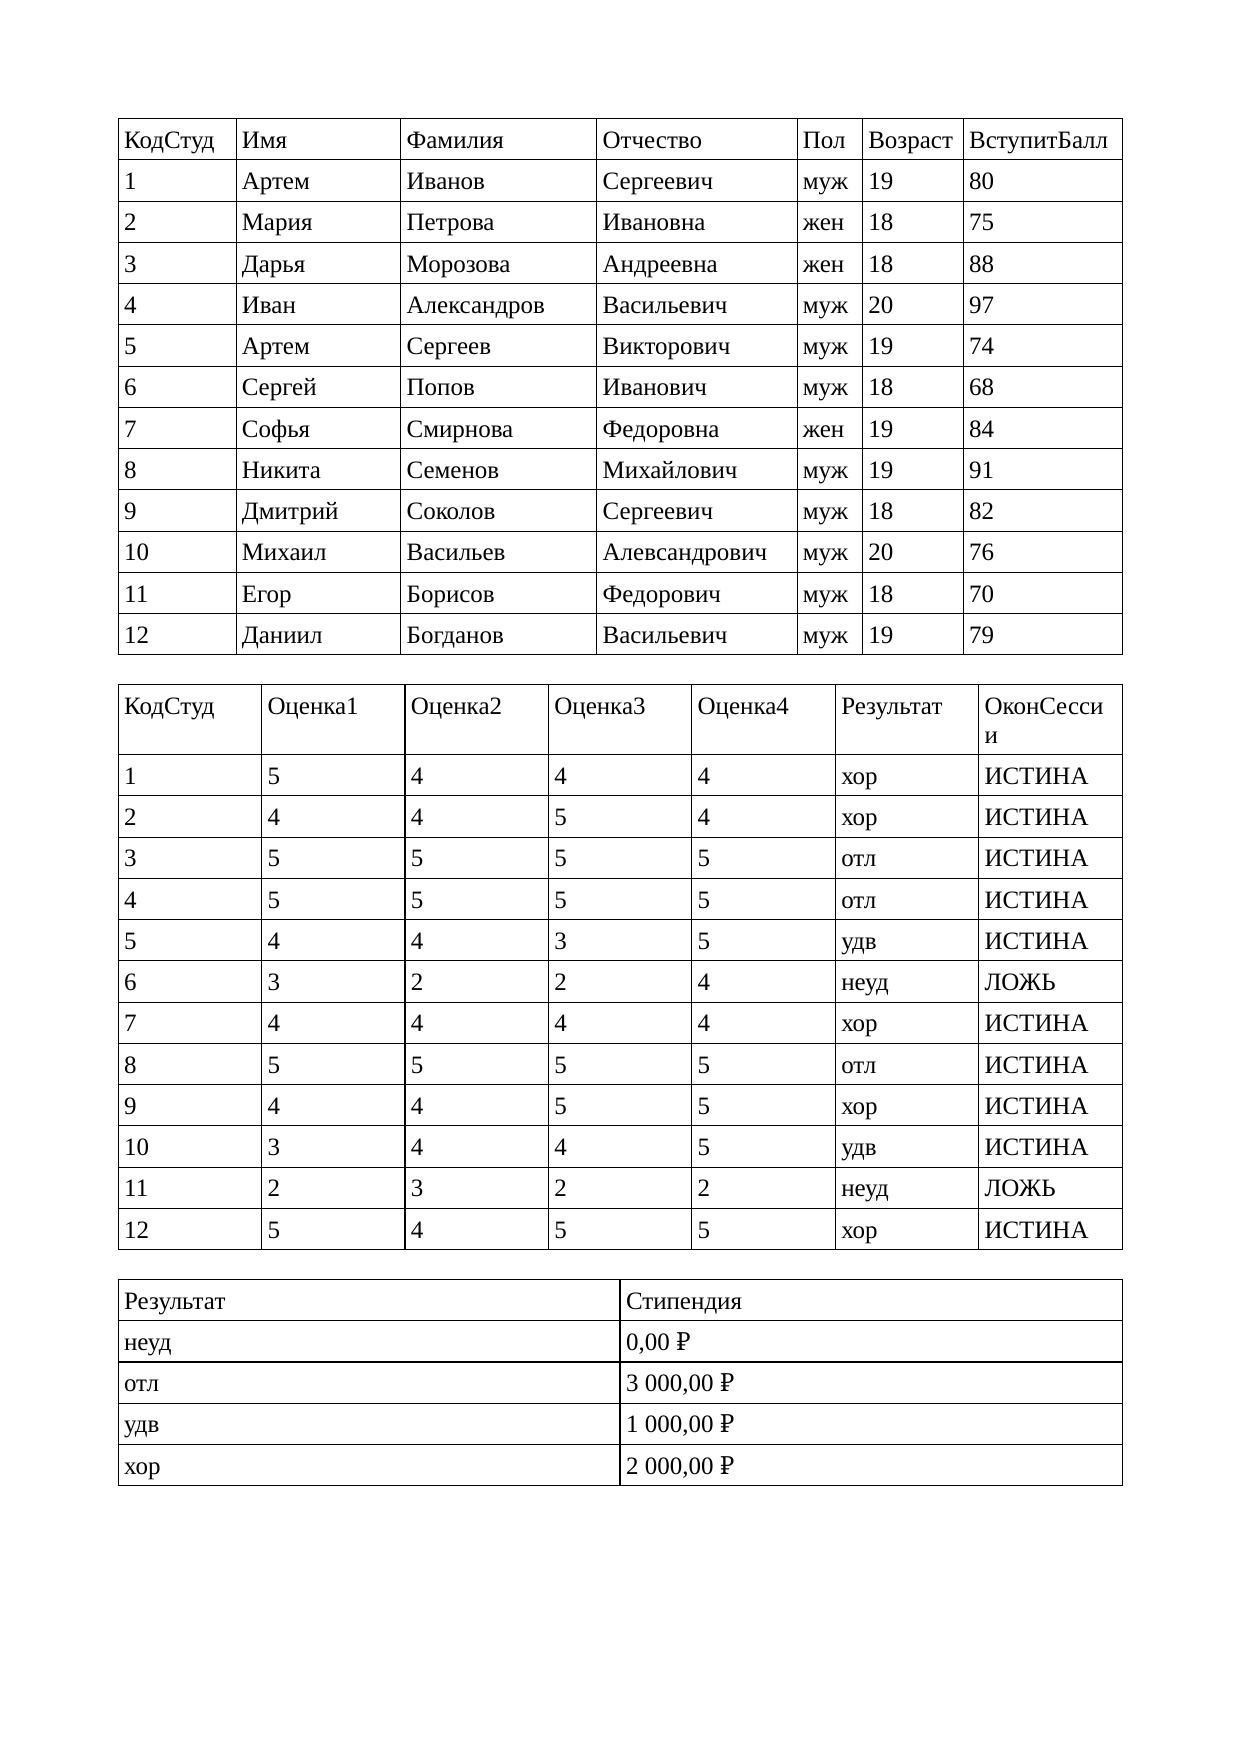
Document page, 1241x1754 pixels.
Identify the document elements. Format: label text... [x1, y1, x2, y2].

table_header ВступитБалл [964, 119, 1122, 159]
table_cell 4 [262, 1085, 404, 1125]
table_header Оценка3 [549, 685, 691, 754]
table_cell Богданов [401, 614, 596, 654]
table_cell 2 [549, 961, 691, 1002]
table_cell 4 [692, 755, 835, 795]
table_cell 76 [964, 532, 1122, 572]
table_cell Сергеев [401, 325, 596, 366]
table_cell жен [798, 202, 862, 242]
table_cell 4 [549, 1003, 691, 1043]
table_cell 12 [119, 1209, 261, 1249]
table_cell 88 [964, 243, 1122, 283]
table_cell отл [119, 1363, 619, 1403]
table_header Возраст [863, 119, 963, 159]
table_cell 91 [964, 449, 1122, 489]
table_cell 3 [119, 243, 236, 283]
table_cell 4 [262, 1003, 404, 1043]
table_cell 5 [549, 796, 691, 837]
table_cell Алевсандрович [597, 532, 797, 572]
table_cell Даниил [237, 614, 400, 654]
table_cell 3 [119, 838, 261, 878]
table_cell 4 [406, 1126, 548, 1167]
table_cell 6 [119, 961, 261, 1002]
table_cell Борисов [401, 573, 596, 613]
table_cell 4 [406, 920, 548, 960]
table_cell ИСТИНА [979, 796, 1122, 837]
table_cell 79 [964, 614, 1122, 654]
table_cell 5 [406, 1044, 548, 1084]
table_cell 4 [406, 755, 548, 795]
table_cell 5 [692, 1044, 835, 1084]
table_cell ИСТИНА [979, 920, 1122, 960]
table_cell 19 [863, 449, 963, 489]
table_cell Артем [237, 325, 400, 366]
table_cell 3 [406, 1168, 548, 1208]
table_cell Егор [237, 573, 400, 613]
table_cell Федоровна [597, 408, 797, 448]
table_cell 97 [964, 284, 1122, 324]
table_cell ИСТИНА [979, 1126, 1122, 1167]
table_cell 18 [863, 243, 963, 283]
table_cell 5 [119, 920, 261, 960]
table_cell 4 [549, 1126, 691, 1167]
table_cell ЛОЖЬ [979, 961, 1122, 1002]
table_cell 3 [262, 961, 404, 1002]
table_cell 9 [119, 490, 236, 531]
table_cell 5 [406, 838, 548, 878]
table_cell 5 [549, 1085, 691, 1125]
table_header Отчество [597, 119, 797, 159]
table_cell Васильев [401, 532, 596, 572]
table_cell муж [798, 160, 862, 201]
table_cell 0,00 ₽ [621, 1321, 1122, 1361]
table_cell 7 [119, 408, 236, 448]
table_cell 5 [262, 1044, 404, 1084]
table_cell Федорович [597, 573, 797, 613]
table_cell Никита [237, 449, 400, 489]
table_cell отл [836, 879, 978, 919]
table_cell хор [836, 1003, 978, 1043]
table_cell 4 [119, 284, 236, 324]
table_header Стипендия [621, 1280, 1122, 1320]
table_cell 2 [692, 1168, 835, 1208]
table_cell Морозова [401, 243, 596, 283]
table_cell хор [119, 1445, 619, 1485]
table_cell 18 [863, 573, 963, 613]
table_cell ИСТИНА [979, 1003, 1122, 1043]
table_header Имя [237, 119, 400, 159]
table_cell Васильевич [597, 614, 797, 654]
table_cell 2 [119, 796, 261, 837]
table_cell 18 [863, 490, 963, 531]
table_cell 19 [863, 614, 963, 654]
table_cell 5 [549, 1209, 691, 1249]
table_cell Иван [237, 284, 400, 324]
table_cell 9 [119, 1085, 261, 1125]
table_cell 2 [119, 202, 236, 242]
table_cell Попов [401, 367, 596, 407]
table_cell 11 [119, 1168, 261, 1208]
table_cell ИСТИНА [979, 1085, 1122, 1125]
table_cell 5 [692, 838, 835, 878]
table_cell 1 [119, 160, 236, 201]
table_cell отл [836, 838, 978, 878]
table_header КодСтуд [119, 685, 261, 754]
table_header Результат [119, 1280, 619, 1320]
table_cell 1 000,00 ₽ [621, 1404, 1122, 1444]
table_cell 5 [262, 1209, 404, 1249]
table_cell Сергеевич [597, 160, 797, 201]
table_cell 19 [863, 325, 963, 366]
table_cell 5 [692, 879, 835, 919]
table_cell Михайлович [597, 449, 797, 489]
table_cell Дмитрий [237, 490, 400, 531]
table_cell 7 [119, 1003, 261, 1043]
table_cell ИСТИНА [979, 1044, 1122, 1084]
table_cell Андреевна [597, 243, 797, 283]
table_cell Дарья [237, 243, 400, 283]
table_cell Викторович [597, 325, 797, 366]
table_cell 19 [863, 160, 963, 201]
table_cell неуд [836, 1168, 978, 1208]
table_cell 3 [262, 1126, 404, 1167]
table_cell жен [798, 243, 862, 283]
table_header Фамилия [401, 119, 596, 159]
table_cell 8 [119, 1044, 261, 1084]
table_cell 4 [406, 1085, 548, 1125]
table_cell хор [836, 755, 978, 795]
table_cell ИСТИНА [979, 879, 1122, 919]
table_cell Сергеевич [597, 490, 797, 531]
table_cell 82 [964, 490, 1122, 531]
table_cell Петрова [401, 202, 596, 242]
table_cell 5 [692, 920, 835, 960]
table_cell 5 [119, 325, 236, 366]
table_cell жен [798, 408, 862, 448]
table_cell Ивановна [597, 202, 797, 242]
table_cell 4 [549, 755, 691, 795]
table_cell 6 [119, 367, 236, 407]
table_cell муж [798, 573, 862, 613]
table_cell муж [798, 532, 862, 572]
table_cell 2 [406, 961, 548, 1002]
table_cell отл [836, 1044, 978, 1084]
table_cell 4 [406, 1209, 548, 1249]
table_cell 2 000,00 ₽ [621, 1445, 1122, 1485]
table_cell ИСТИНА [979, 1209, 1122, 1249]
table_cell 10 [119, 532, 236, 572]
table_cell 5 [549, 1044, 691, 1084]
table_cell 20 [863, 284, 963, 324]
table_cell 20 [863, 532, 963, 572]
table_cell 11 [119, 573, 236, 613]
table_cell 5 [549, 879, 691, 919]
table_cell муж [798, 449, 862, 489]
table_header Оценка4 [692, 685, 835, 754]
table_cell 75 [964, 202, 1122, 242]
table_cell 5 [406, 879, 548, 919]
table_header КодСтуд [119, 119, 236, 159]
table_cell 4 [692, 961, 835, 1002]
table_cell Софья [237, 408, 400, 448]
table_cell 5 [262, 838, 404, 878]
table_cell неуд [836, 961, 978, 1002]
table_cell удв [836, 1126, 978, 1167]
table_cell Иванович [597, 367, 797, 407]
table_cell Александров [401, 284, 596, 324]
table_cell 4 [406, 1003, 548, 1043]
table_cell 3 [549, 920, 691, 960]
table_cell 4 [262, 920, 404, 960]
table_header Оценка2 [406, 685, 548, 754]
table_cell муж [798, 367, 862, 407]
table_cell 4 [692, 796, 835, 837]
table_cell 5 [262, 879, 404, 919]
table_cell 4 [692, 1003, 835, 1043]
table_cell 4 [406, 796, 548, 837]
table_cell ЛОЖЬ [979, 1168, 1122, 1208]
table_cell 2 [549, 1168, 691, 1208]
table_cell хор [836, 1085, 978, 1125]
table_cell 12 [119, 614, 236, 654]
table_cell Иванов [401, 160, 596, 201]
table_cell 70 [964, 573, 1122, 613]
table_cell 8 [119, 449, 236, 489]
table_header Результат [836, 685, 978, 754]
table_cell 68 [964, 367, 1122, 407]
table_cell 5 [692, 1126, 835, 1167]
table_header Пол [798, 119, 862, 159]
table_cell 18 [863, 202, 963, 242]
table_cell 80 [964, 160, 1122, 201]
table_cell Мария [237, 202, 400, 242]
table_cell ИСТИНА [979, 755, 1122, 795]
table_cell муж [798, 325, 862, 366]
table_cell 2 [262, 1168, 404, 1208]
table_cell ИСТИНА [979, 838, 1122, 878]
table_cell 4 [119, 879, 261, 919]
table_cell 4 [262, 796, 404, 837]
table_cell 19 [863, 408, 963, 448]
table_cell Смирнова [401, 408, 596, 448]
table_cell Семенов [401, 449, 596, 489]
table_cell 1 [119, 755, 261, 795]
table_cell 5 [692, 1085, 835, 1125]
table_cell Васильевич [597, 284, 797, 324]
table_cell Михаил [237, 532, 400, 572]
table_header ОконСессии [979, 685, 1122, 754]
table_cell 10 [119, 1126, 261, 1167]
table_cell удв [836, 920, 978, 960]
table_cell Соколов [401, 490, 596, 531]
table_cell 74 [964, 325, 1122, 366]
table_cell Артем [237, 160, 400, 201]
table_cell 18 [863, 367, 963, 407]
table_cell 3 000,00 ₽ [621, 1363, 1122, 1403]
table_cell муж [798, 490, 862, 531]
table_cell 5 [549, 838, 691, 878]
table_cell 5 [262, 755, 404, 795]
table_cell 5 [692, 1209, 835, 1249]
table_cell муж [798, 614, 862, 654]
table_cell неуд [119, 1321, 619, 1361]
table_header Оценка1 [262, 685, 404, 754]
table_cell 84 [964, 408, 1122, 448]
table_cell удв [119, 1404, 619, 1444]
table_cell хор [836, 796, 978, 837]
table_cell муж [798, 284, 862, 324]
table_cell Сергей [237, 367, 400, 407]
table_cell хор [836, 1209, 978, 1249]
